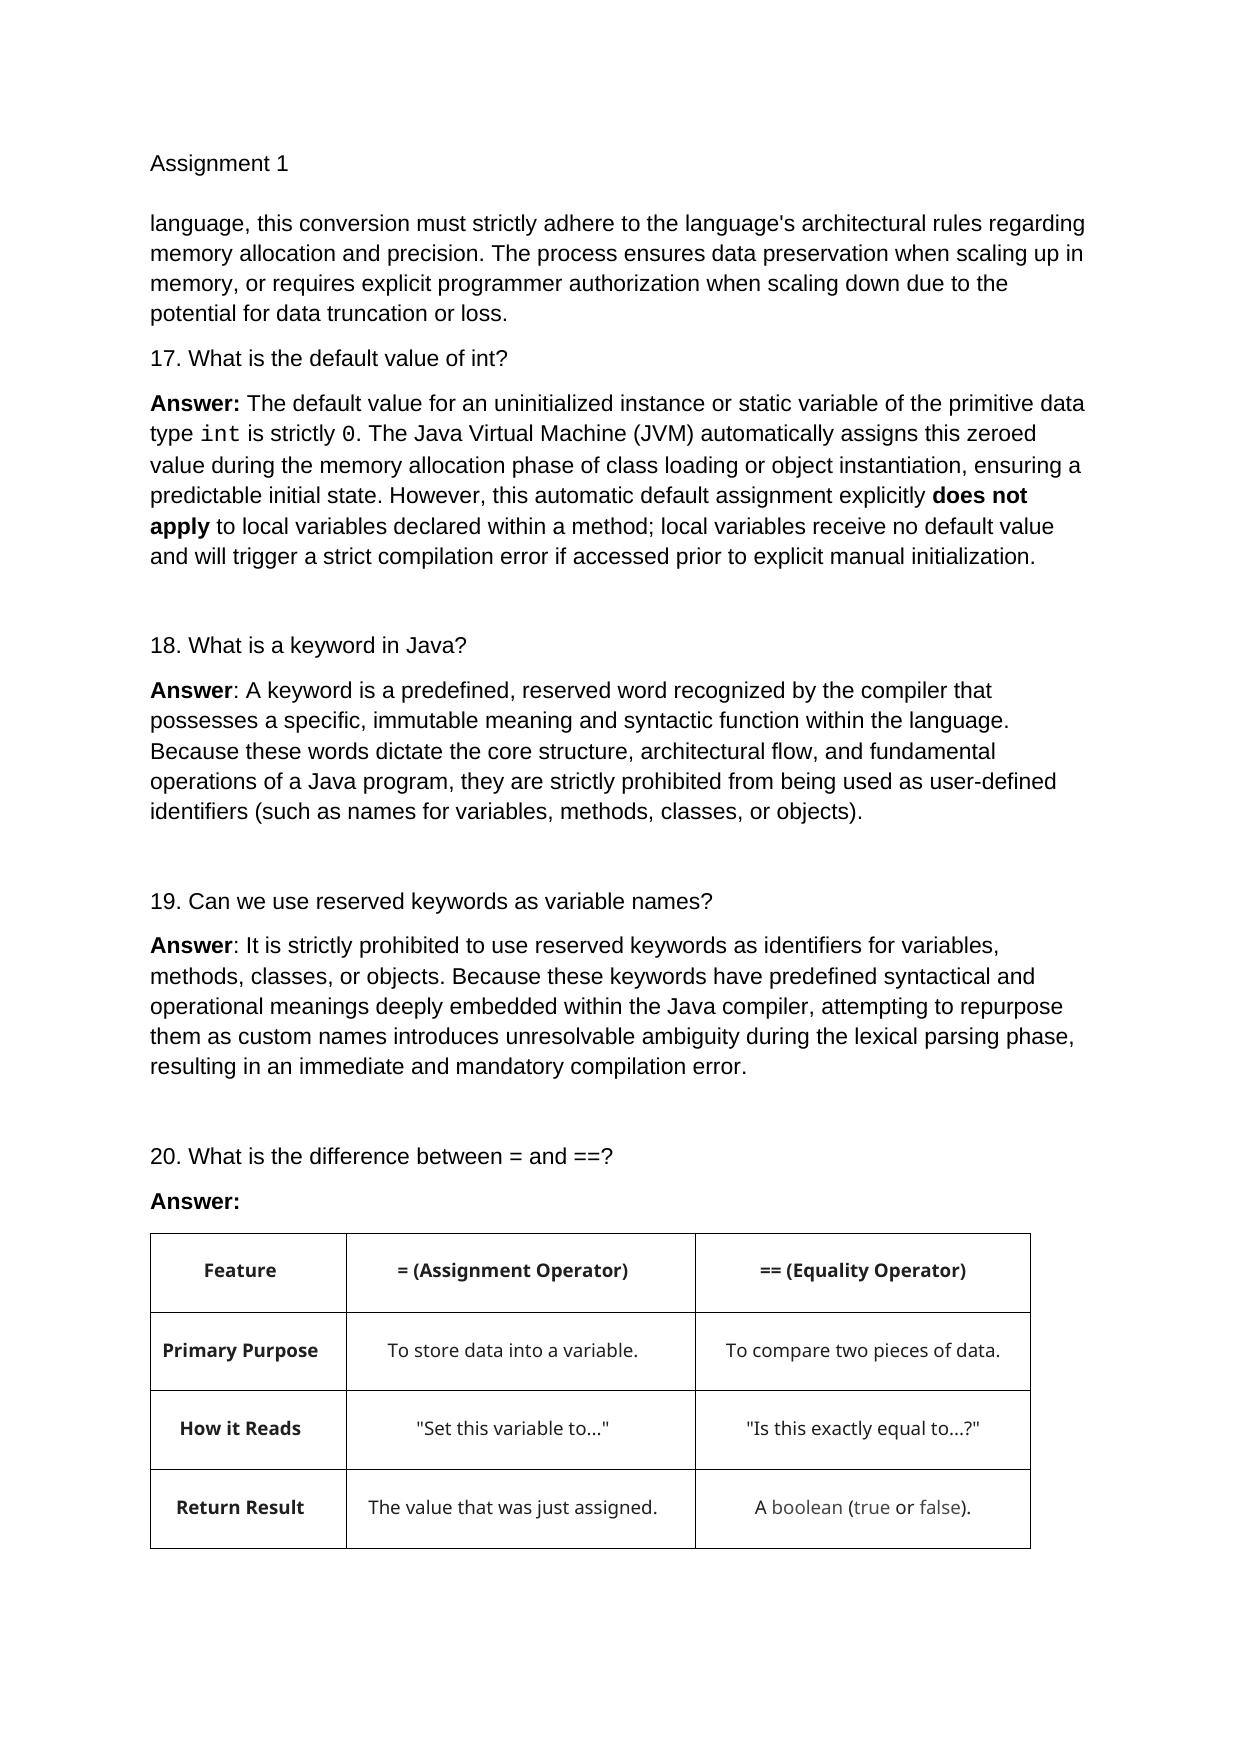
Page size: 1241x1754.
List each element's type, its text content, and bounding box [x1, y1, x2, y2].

table_cell Return Result [151, 1470, 346, 1548]
text Answer: It is strictly prohibited to use reserved keywords as identifiers for variables, methods, classes, or objects. Because these keywords have predefined syntactical and operational meanings deeply embedded within the Java compiler, attempting to repurpose them as custom names introduces unresolvable ambiguity during the lexical parsing phase, resulting in an immediate and mandatory compilation error. [150, 932, 1090, 1080]
table_cell "Is this exactly equal to...?" [696, 1391, 1030, 1469]
text Answer: The default value for an uninitialized instance or static variable of the primitive data type int is strictly 0. The Java Virtual Machine (JVM) automatically assigns this zeroed value during the memory allocation phase of class loading or object instantiation, ensuring a predictable initial state. However, this automatic default assignment explicitly does not apply to local variables declared within a method; local variables receive no default value and will trigger a strict compilation error if accessed prior to explicit manual initialization. [150, 390, 1090, 569]
text 19. Can we use reserved keywords as variable names? [150, 888, 1090, 914]
table_header Feature [151, 1234, 346, 1312]
table_cell A boolean (true or false). [696, 1470, 1030, 1548]
text 17. What is the default value of int? [150, 345, 1090, 371]
table_cell To compare two pieces of data. [696, 1313, 1030, 1390]
text 18. What is a keyword in Java? [150, 632, 1090, 659]
table_cell To store data into a variable. [347, 1313, 695, 1390]
table_header == (Equality Operator) [696, 1234, 1030, 1312]
table_cell The value that was just assigned. [347, 1470, 695, 1548]
table_cell "Set this variable to..." [347, 1391, 695, 1469]
text Answer: [150, 1188, 1090, 1214]
table_cell How it Reads [151, 1391, 346, 1469]
text language, this conversion must strictly adhere to the language's architectural rules regarding memory allocation and precision. The process ensures data preservation when scaling up in memory, or requires explicit programmer authorization when scaling down due to the potential for data truncation or loss. [150, 210, 1090, 327]
table_header = (Assignment Operator) [347, 1234, 695, 1312]
text 20. What is the difference between = and ==? [150, 1143, 1090, 1169]
text Answer: A keyword is a predefined, reserved word recognized by the compiler that possesses a specific, immutable meaning and syntactic function within the language. Because these words dictate the core structure, architectural flow, and fundamental operations of a Java program, they are strictly prohibited from being used as user-defined identifiers (such as names for variables, methods, classes, or objects). [150, 677, 1090, 824]
table_cell Primary Purpose [151, 1313, 346, 1390]
